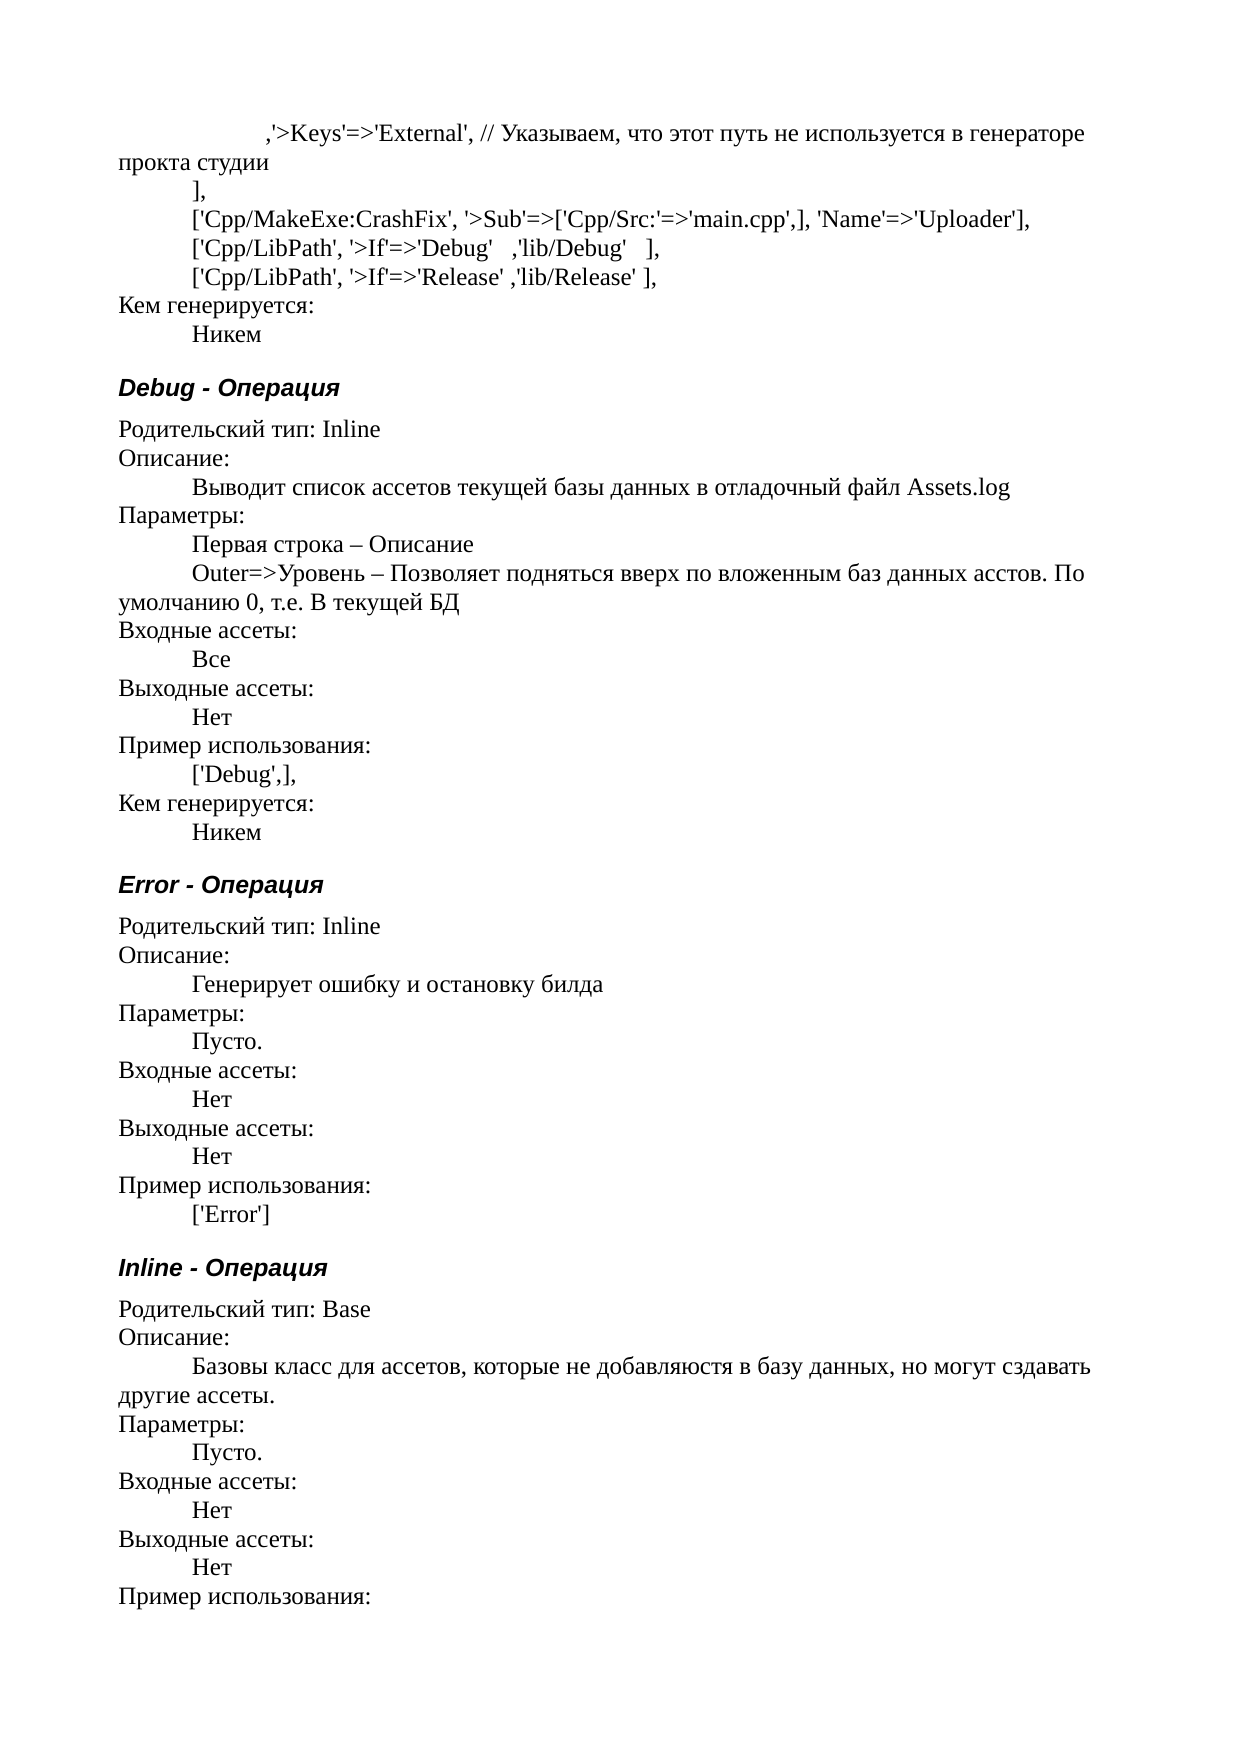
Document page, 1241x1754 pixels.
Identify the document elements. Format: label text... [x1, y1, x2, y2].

text Первая строка – Описание [118, 529, 1122, 558]
text Параметры: [118, 500, 1122, 529]
text Выходные ассеты: [118, 1113, 1122, 1141]
text ], [118, 176, 1122, 204]
text Все [118, 644, 1122, 673]
text Никем [118, 319, 1122, 348]
text Нет [118, 1141, 1122, 1170]
text Базовы класс для ассетов, которые не добавляюстя в базу данных, но могут сздавать другие ассеты. [118, 1351, 1122, 1409]
subtitle Debug - Операция [118, 373, 1122, 402]
text Входные ассеты: [118, 615, 1122, 644]
text ,'>Keys'=>'External', // Указываем, что этот путь не используется в генераторе прокта студии [118, 118, 1122, 176]
text Пример использования: [118, 730, 1122, 759]
text Нет [118, 1552, 1122, 1581]
text Нет [118, 1084, 1122, 1113]
text Описание: [118, 940, 1122, 969]
text Выходные ассеты: [118, 673, 1122, 702]
text Параметры: [118, 998, 1122, 1026]
text ['Error'] [118, 1199, 1122, 1228]
text ['Debug',], [118, 759, 1122, 788]
text Входные ассеты: [118, 1055, 1122, 1084]
subtitle Error - Операция [118, 870, 1122, 899]
subtitle Inline - Операция [118, 1253, 1122, 1281]
text ['Cpp/LibPath', '>If'=>'Debug' ,'lib/Debug' ], [118, 233, 1122, 262]
text Родительский тип: Inline [118, 414, 1122, 443]
text Кем генерируется: [118, 788, 1122, 817]
text Параметры: [118, 1409, 1122, 1437]
text Родительский тип: Base [118, 1294, 1122, 1322]
text Кем генерируется: [118, 291, 1122, 319]
text Родительский тип: Inline [118, 911, 1122, 940]
text Пример использования: [118, 1170, 1122, 1199]
text Выходные ассеты: [118, 1524, 1122, 1552]
text Пример использования: [118, 1581, 1122, 1610]
text Нет [118, 702, 1122, 730]
text Входные ассеты: [118, 1466, 1122, 1495]
text ['Cpp/LibPath', '>If'=>'Release' ,'lib/Release' ], [118, 262, 1122, 291]
text Генерирует ошибку и остановку билда [118, 969, 1122, 998]
text Описание: [118, 443, 1122, 472]
text Outer=>Уровень – Позволяет подняться вверх по вложенным баз данных асстов. По умолчанию 0, т.е. В текущей БД [118, 558, 1122, 615]
text Пусто. [118, 1026, 1122, 1055]
text Никем [118, 817, 1122, 845]
text Нет [118, 1495, 1122, 1524]
text Описание: [118, 1322, 1122, 1351]
text Выводит список ассетов текущей базы данных в отладочный файл Assets.log [118, 472, 1122, 500]
text ['Cpp/MakeExe:CrashFix', '>Sub'=>['Cpp/Src:'=>'main.cpp',], 'Name'=>'Uploader'], [118, 204, 1122, 233]
text Пусто. [118, 1437, 1122, 1466]
